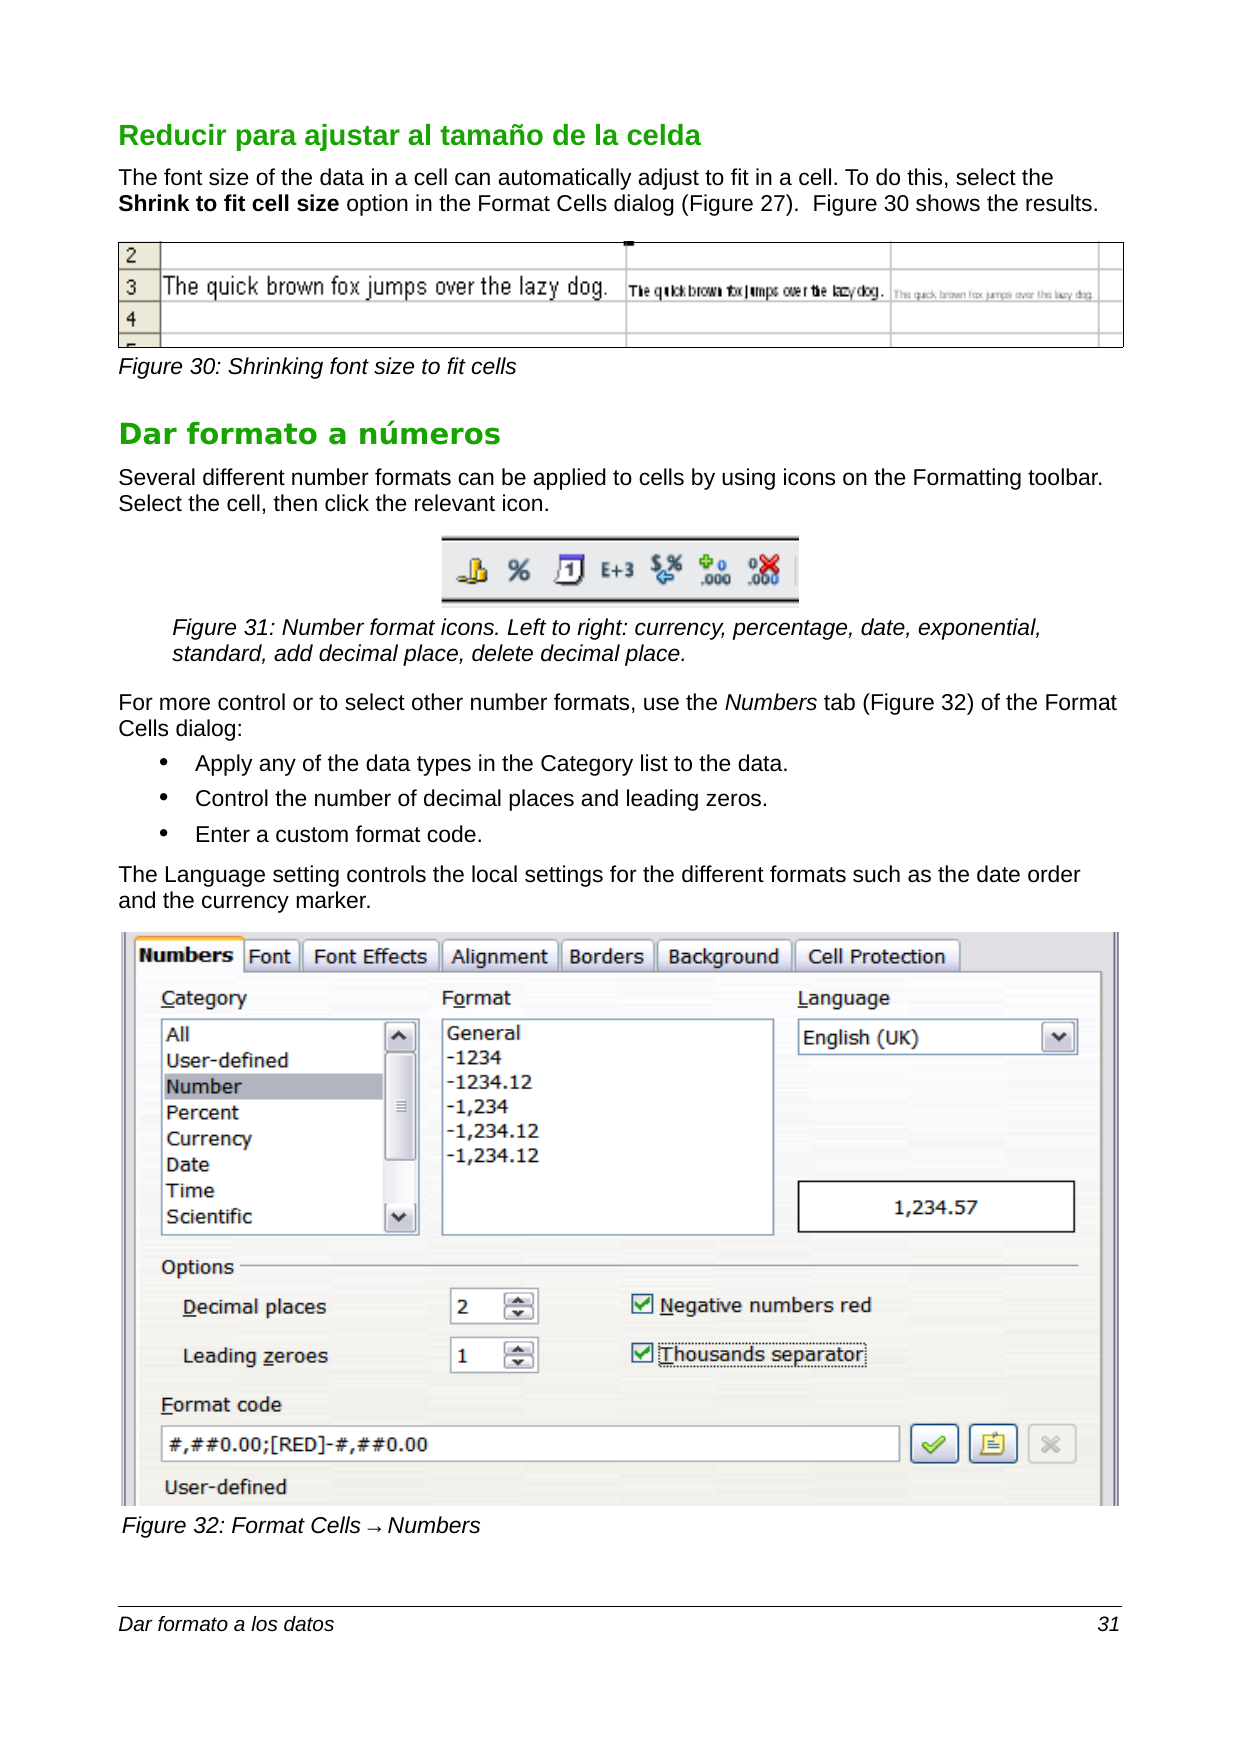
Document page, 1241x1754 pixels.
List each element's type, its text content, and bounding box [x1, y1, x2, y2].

list Control the number of decimal places and leading zeros. [156, 783, 1122, 813]
picture [119, 243, 1123, 347]
text Figure 31: Number format icons. Left to right: currency, percentage, date, exponential, standard, add decimal place, delete decimal place. [172, 614, 1068, 666]
list For more control or to select other number formats, use the Numbers tab (Figure 32) of the Format Cells dialog: [118, 689, 1122, 742]
subtitle Reducir para ajustar al tamaño de la celda [118, 118, 1122, 152]
text The Language setting controls the local settings for the different formats such as the date order and the currency marker. [118, 861, 1122, 913]
list Apply any of the data types in the Category list to the data. [156, 748, 1122, 777]
picture [121, 932, 1119, 1506]
text Figure 32: Format Cells → Numbers [122, 1512, 1118, 1541]
text The font size of the data in a cell can automatically adjust to fit in a cell. To do this, select the Shrink to fit cell size option in the Format Cells dialog (Figure 27). Figure 30 shows the results. [118, 164, 1122, 217]
list Several different number formats can be applied to cells by using icons on the Formatting toolbar. Select the cell, then click the relevant icon. [118, 464, 1122, 516]
text Figure 30: Shrinking font size to fit cells [118, 353, 1123, 380]
list Enter a custom format code. [156, 819, 1122, 848]
subtitle Dar formato a números [118, 417, 1122, 451]
picture [441, 535, 799, 608]
